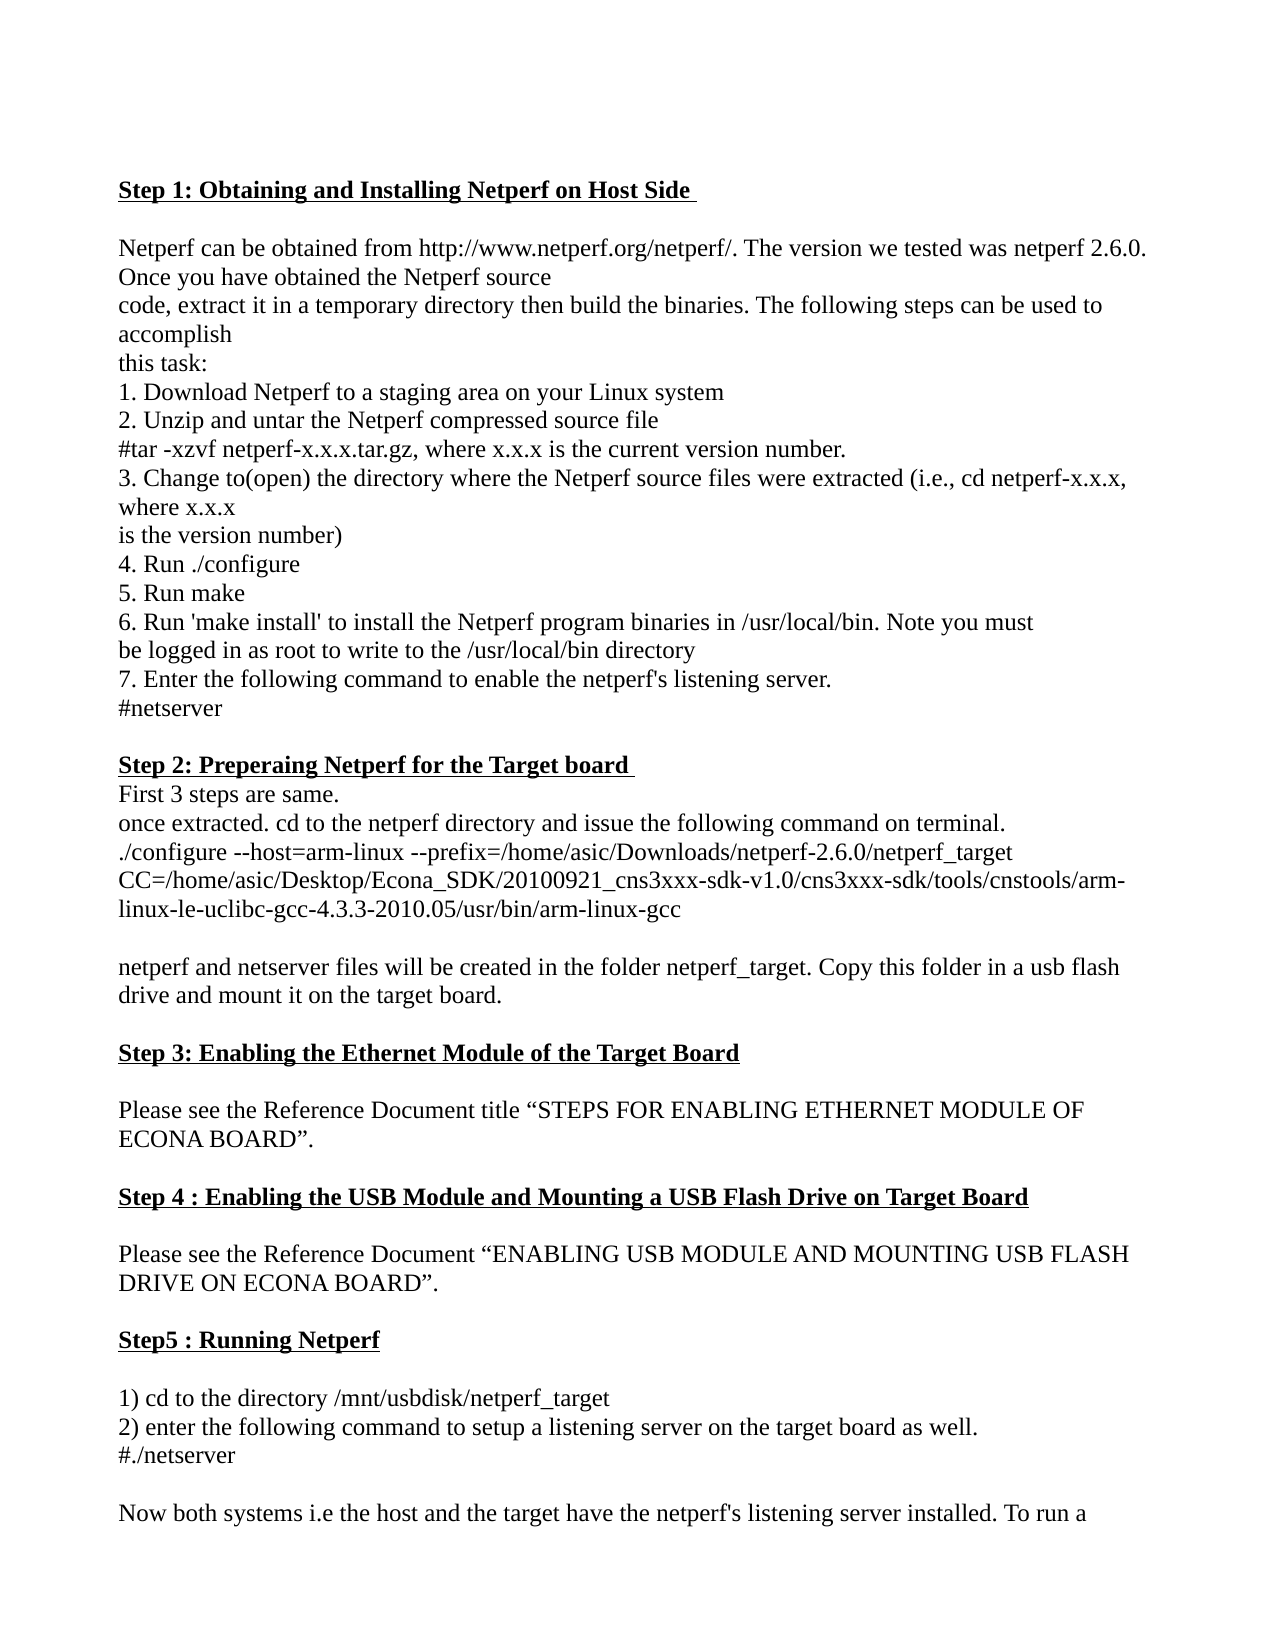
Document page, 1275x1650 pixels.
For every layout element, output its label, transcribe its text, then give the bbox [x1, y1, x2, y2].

text Step 4 : Enabling the USB Module and Mounting a USB Flash Drive on Target Board [118, 1182, 1157, 1211]
text #netserver [118, 693, 1157, 722]
text ./configure --host=arm-linux --prefix=/home/asic/Downloads/netperf-2.6.0/netperf_target CC=/home/asic/Desktop/Econa_SDK/20100921_cns3xxx-sdk-v1.0/cns3xxx-sdk/tools/cnstools/arm-linux-le-uclibc-gcc-4.3.3-2010.05/usr/bin/arm-linux-gcc [118, 837, 1157, 923]
text 2. Unzip and untar the Netperf compressed source file [118, 406, 1157, 434]
text 7. Enter the following command to enable the netperf's listening server. [118, 664, 1157, 693]
text Now both systems i.e the host and the target have the netperf's listening server installed. To run a [118, 1498, 1157, 1527]
text #./netserver [118, 1441, 1157, 1469]
text Please see the Reference Document “ENABLING USB MODULE AND MOUNTING USB FLASH DRIVE ON ECONA BOARD”. [118, 1239, 1157, 1297]
text be logged in as root to write to the /usr/local/bin directory [118, 636, 1157, 664]
text Netperf can be obtained from http://www.netperf.org/netperf/. The version we tested was netperf 2.6.0. Once you have obtained the Netperf source [118, 233, 1157, 291]
text 6. Run 'make install' to install the Netperf program binaries in /usr/local/bin. Note you must [118, 607, 1157, 636]
text First 3 steps are same. [118, 779, 1157, 808]
text Step 2: Preperaing Netperf for the Target board [118, 751, 1157, 779]
text 3. Change to(open) the directory where the Netperf source files were extracted (i.e., cd netperf-x.x.x, where x.x.x [118, 463, 1157, 521]
text 1. Download Netperf to a staging area on your Linux system [118, 377, 1157, 406]
text #tar -xzvf netperf-x.x.x.tar.gz, where x.x.x is the current version number. [118, 434, 1157, 463]
text is the version number) [118, 521, 1157, 549]
text once extracted. cd to the netperf directory and issue the following command on terminal. [118, 808, 1157, 837]
text Please see the Reference Document title “STEPS FOR ENABLING ETHERNET MODULE OF ECONA BOARD”. [118, 1096, 1157, 1153]
text Step 3: Enabling the Ethernet Module of the Target Board [118, 1038, 1157, 1067]
text netperf and netserver files will be created in the folder netperf_target. Copy this folder in a usb flash drive and mount it on the target board. [118, 952, 1157, 1009]
text Step5 : Running Netperf [118, 1326, 1157, 1354]
text this task: [118, 348, 1157, 377]
text 2) enter the following command to setup a listening server on the target board as well. [118, 1412, 1157, 1441]
text 5. Run make [118, 578, 1157, 607]
text code, extract it in a temporary directory then build the binaries. The following steps can be used to accomplish [118, 291, 1157, 348]
text Step 1: Obtaining and Installing Netperf on Host Side [118, 176, 1157, 204]
text 1) cd to the directory /mnt/usbdisk/netperf_target [118, 1383, 1157, 1412]
text 4. Run ./configure [118, 549, 1157, 578]
